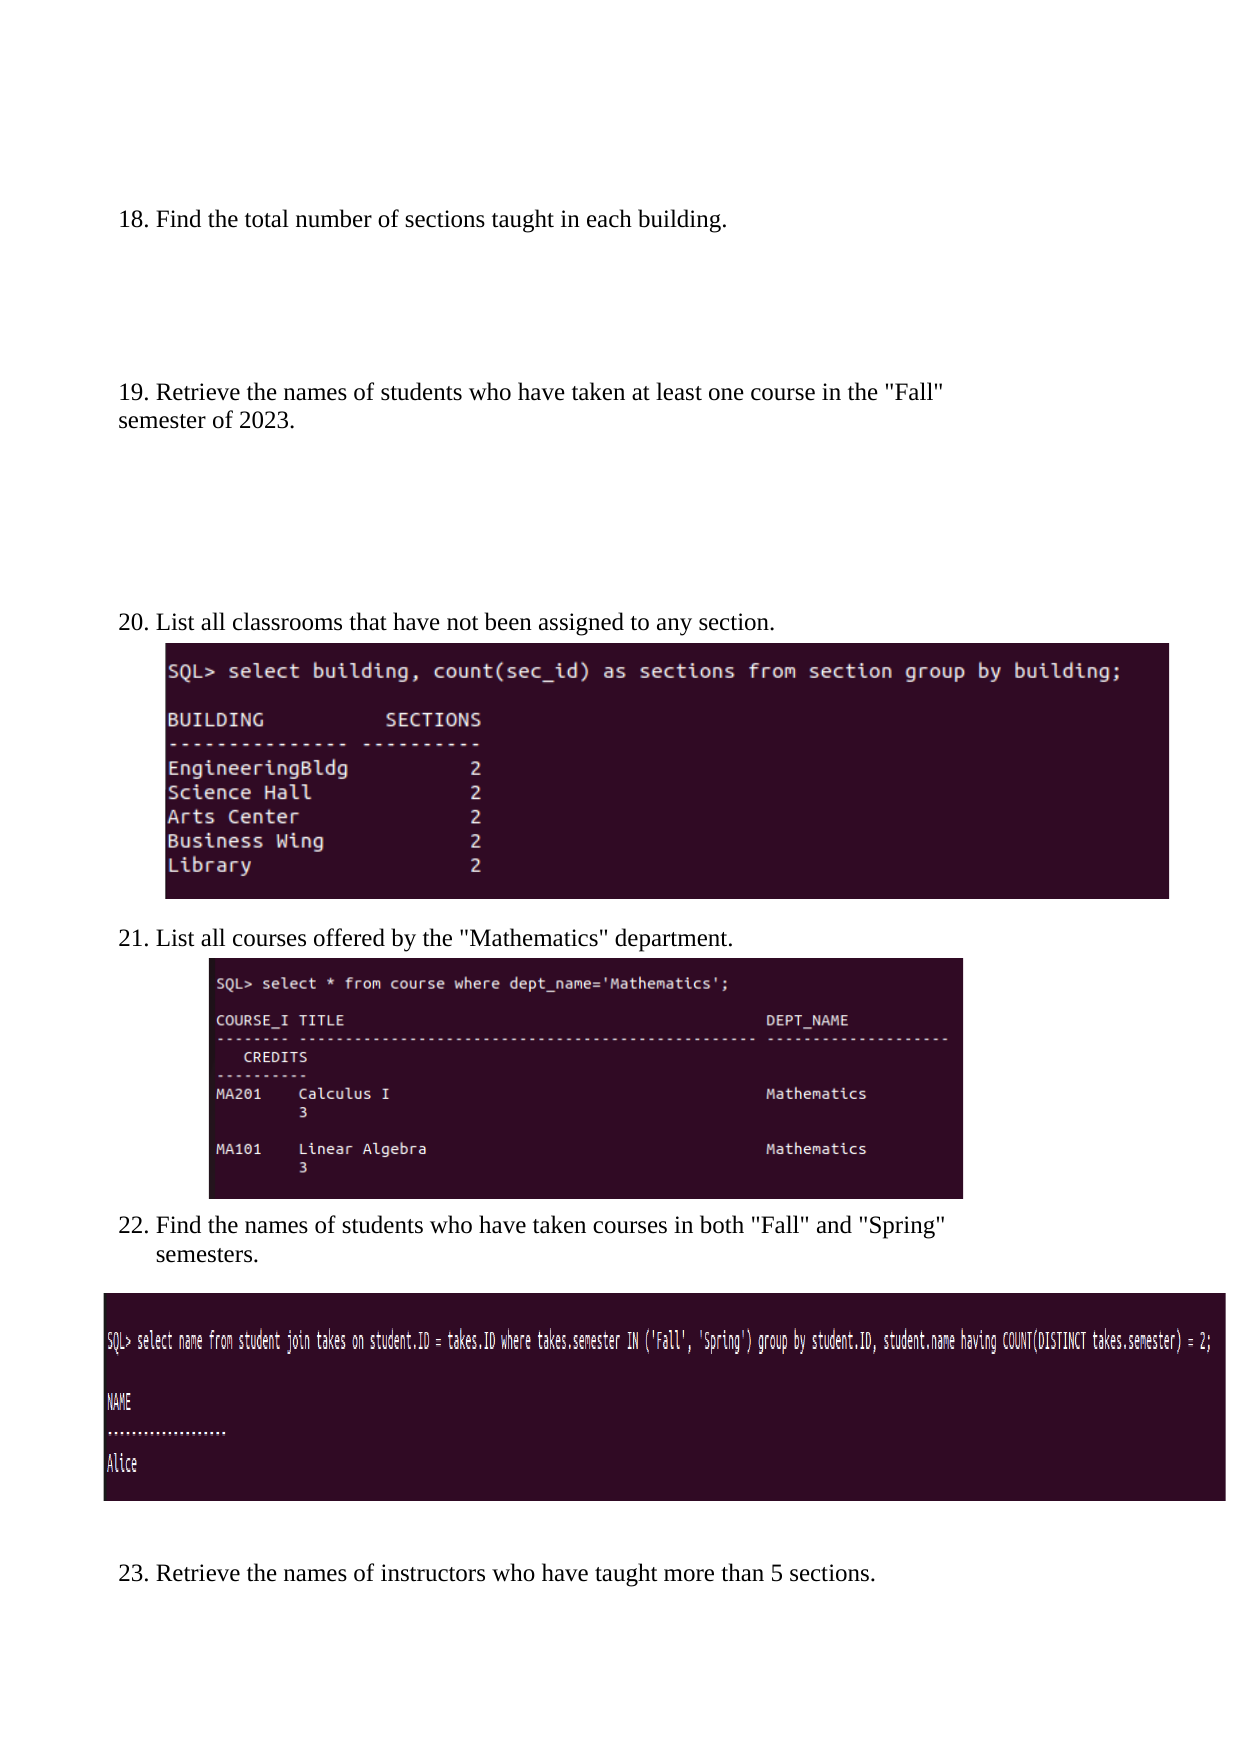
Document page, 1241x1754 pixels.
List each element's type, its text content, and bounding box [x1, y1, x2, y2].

text 23. Retrieve the names of instructors who have taught more than 5 sections. [118, 1558, 1122, 1587]
text 20. List all classrooms that have not been assigned to any section. [118, 607, 1122, 636]
text 19. Retrieve the names of students who have taken at least one course in the "Fall" [118, 377, 1122, 406]
text 22. Find the names of students who have taken courses in both "Fall" and "Spring" [118, 1211, 1122, 1239]
picture [103, 1293, 1226, 1501]
picture [165, 643, 1170, 899]
text 21. List all courses offered by the "Mathematics" department. [118, 923, 1122, 952]
text 18. Find the total number of sections taught in each building. [118, 204, 1122, 233]
picture [208, 958, 964, 1199]
text semester of 2023. [118, 406, 1122, 434]
text semesters. [118, 1239, 1122, 1268]
